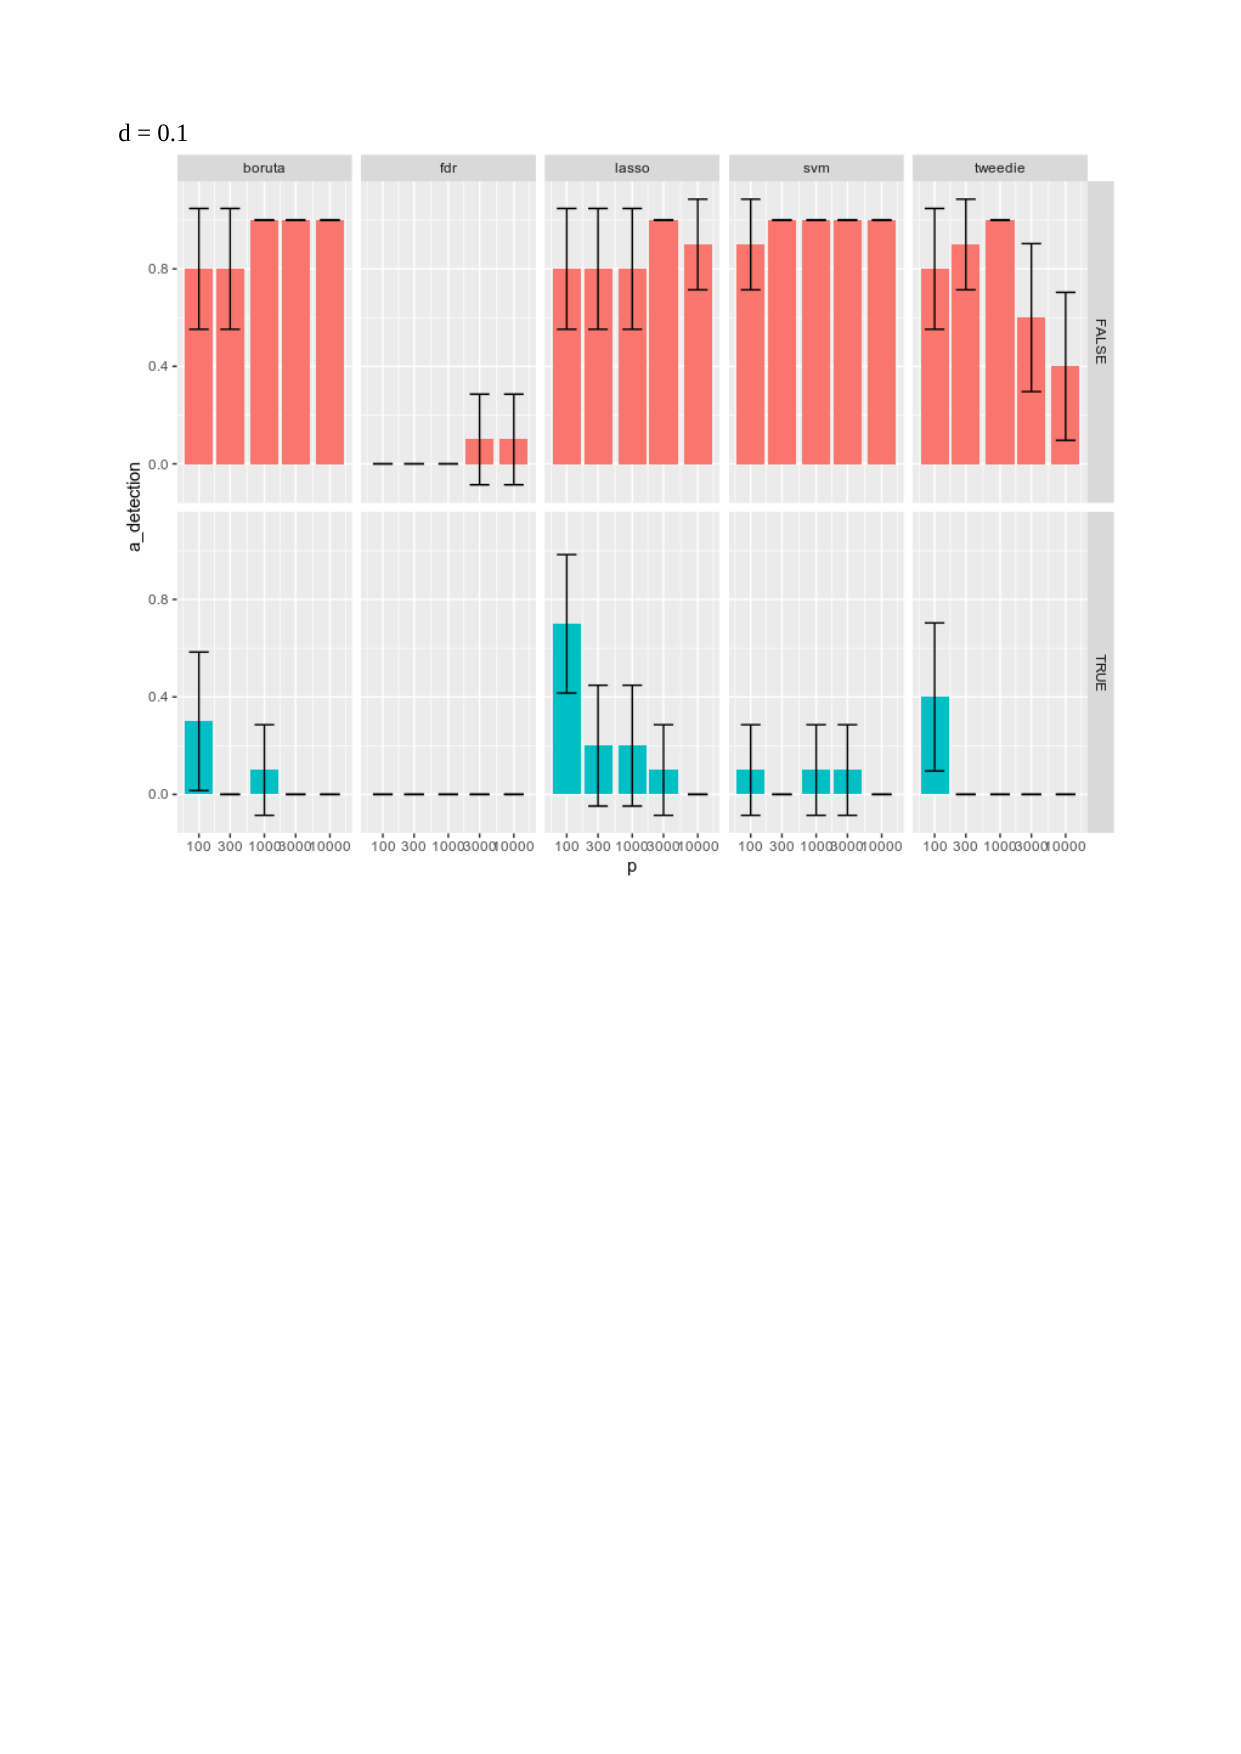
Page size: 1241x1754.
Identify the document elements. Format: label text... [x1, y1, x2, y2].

picture [118, 146, 1123, 884]
text d = 0.1 [118, 118, 1122, 146]
